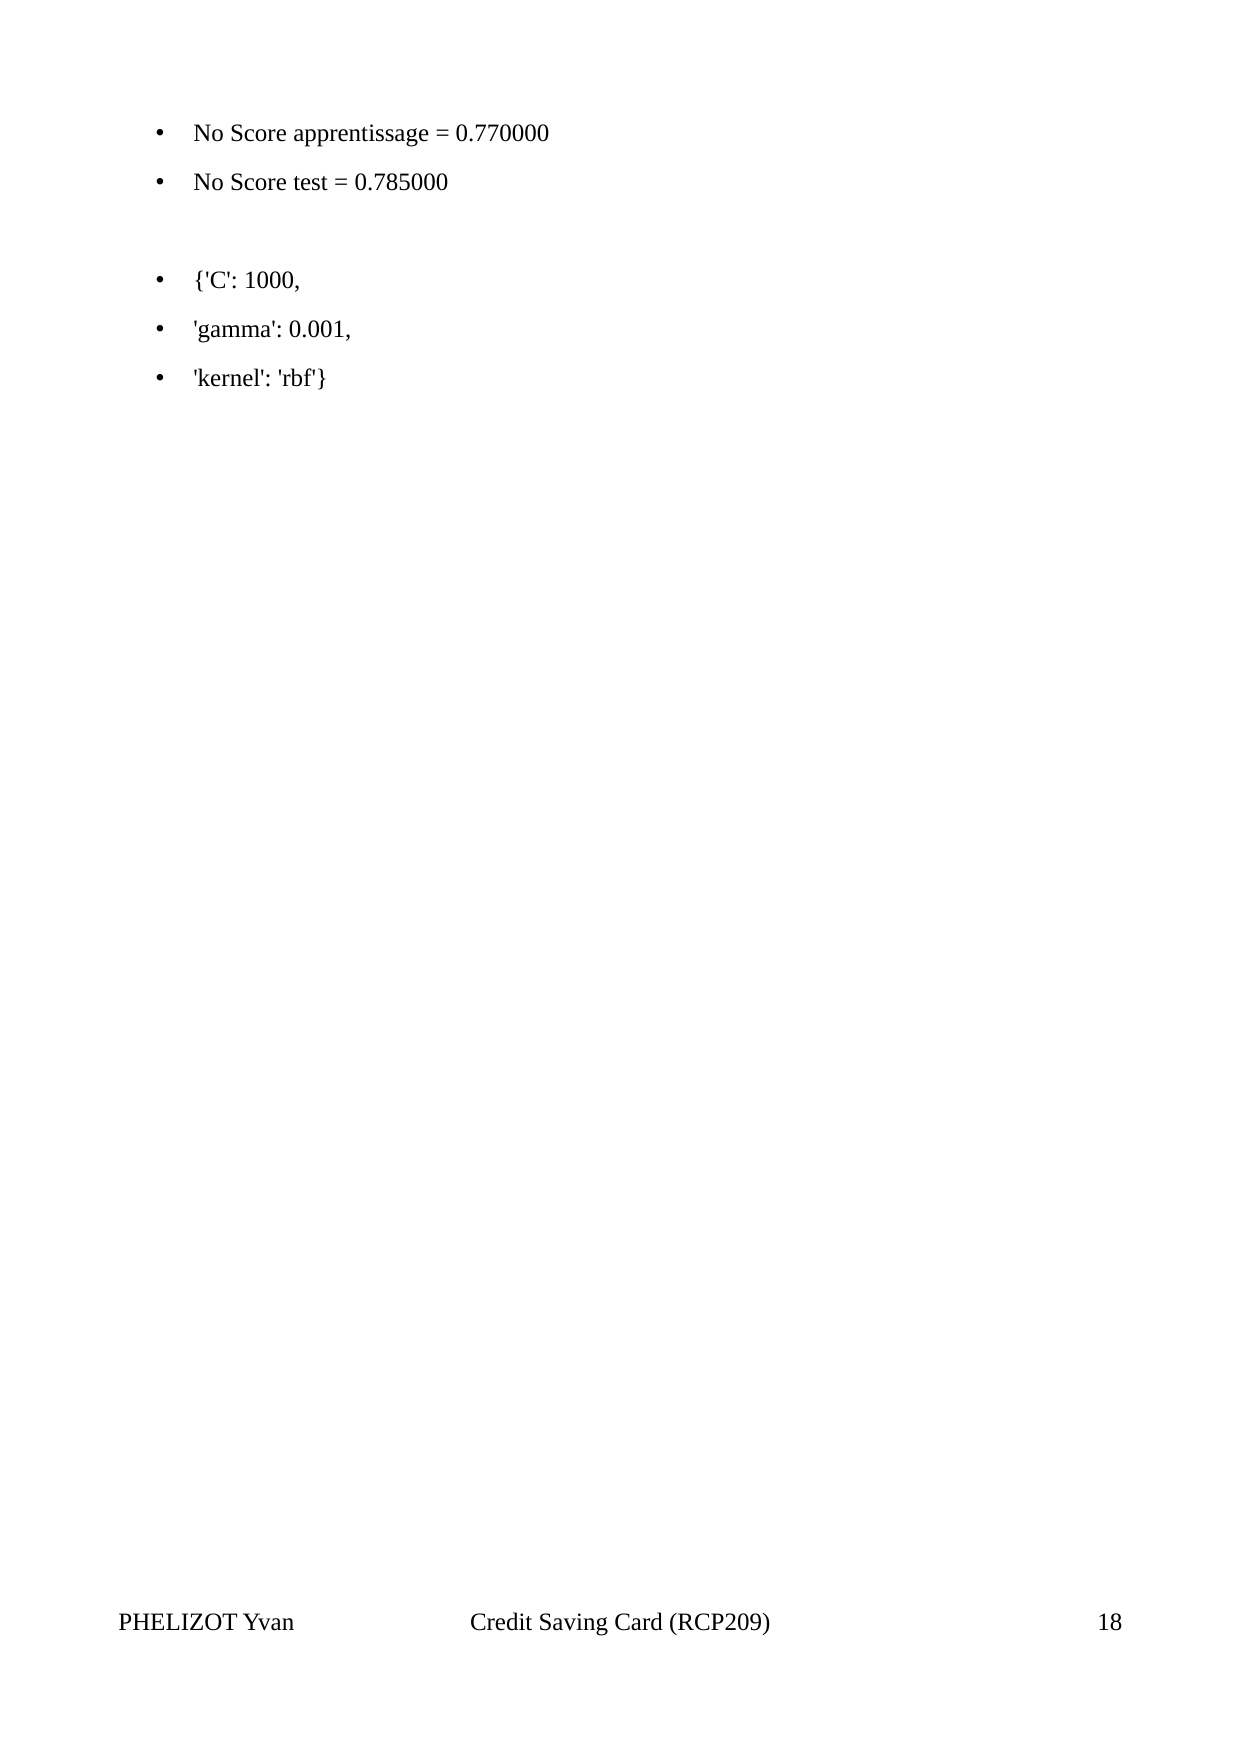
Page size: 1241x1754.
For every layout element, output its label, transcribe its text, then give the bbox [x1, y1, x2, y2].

list No Score apprentissage = 0.770000 [156, 118, 1122, 147]
list 'gamma': 0.001, [156, 314, 1122, 343]
list {'C': 1000, [156, 265, 1122, 294]
list No Score test = 0.785000 [156, 167, 1122, 196]
list 'kernel': 'rbf'} [156, 363, 1122, 392]
